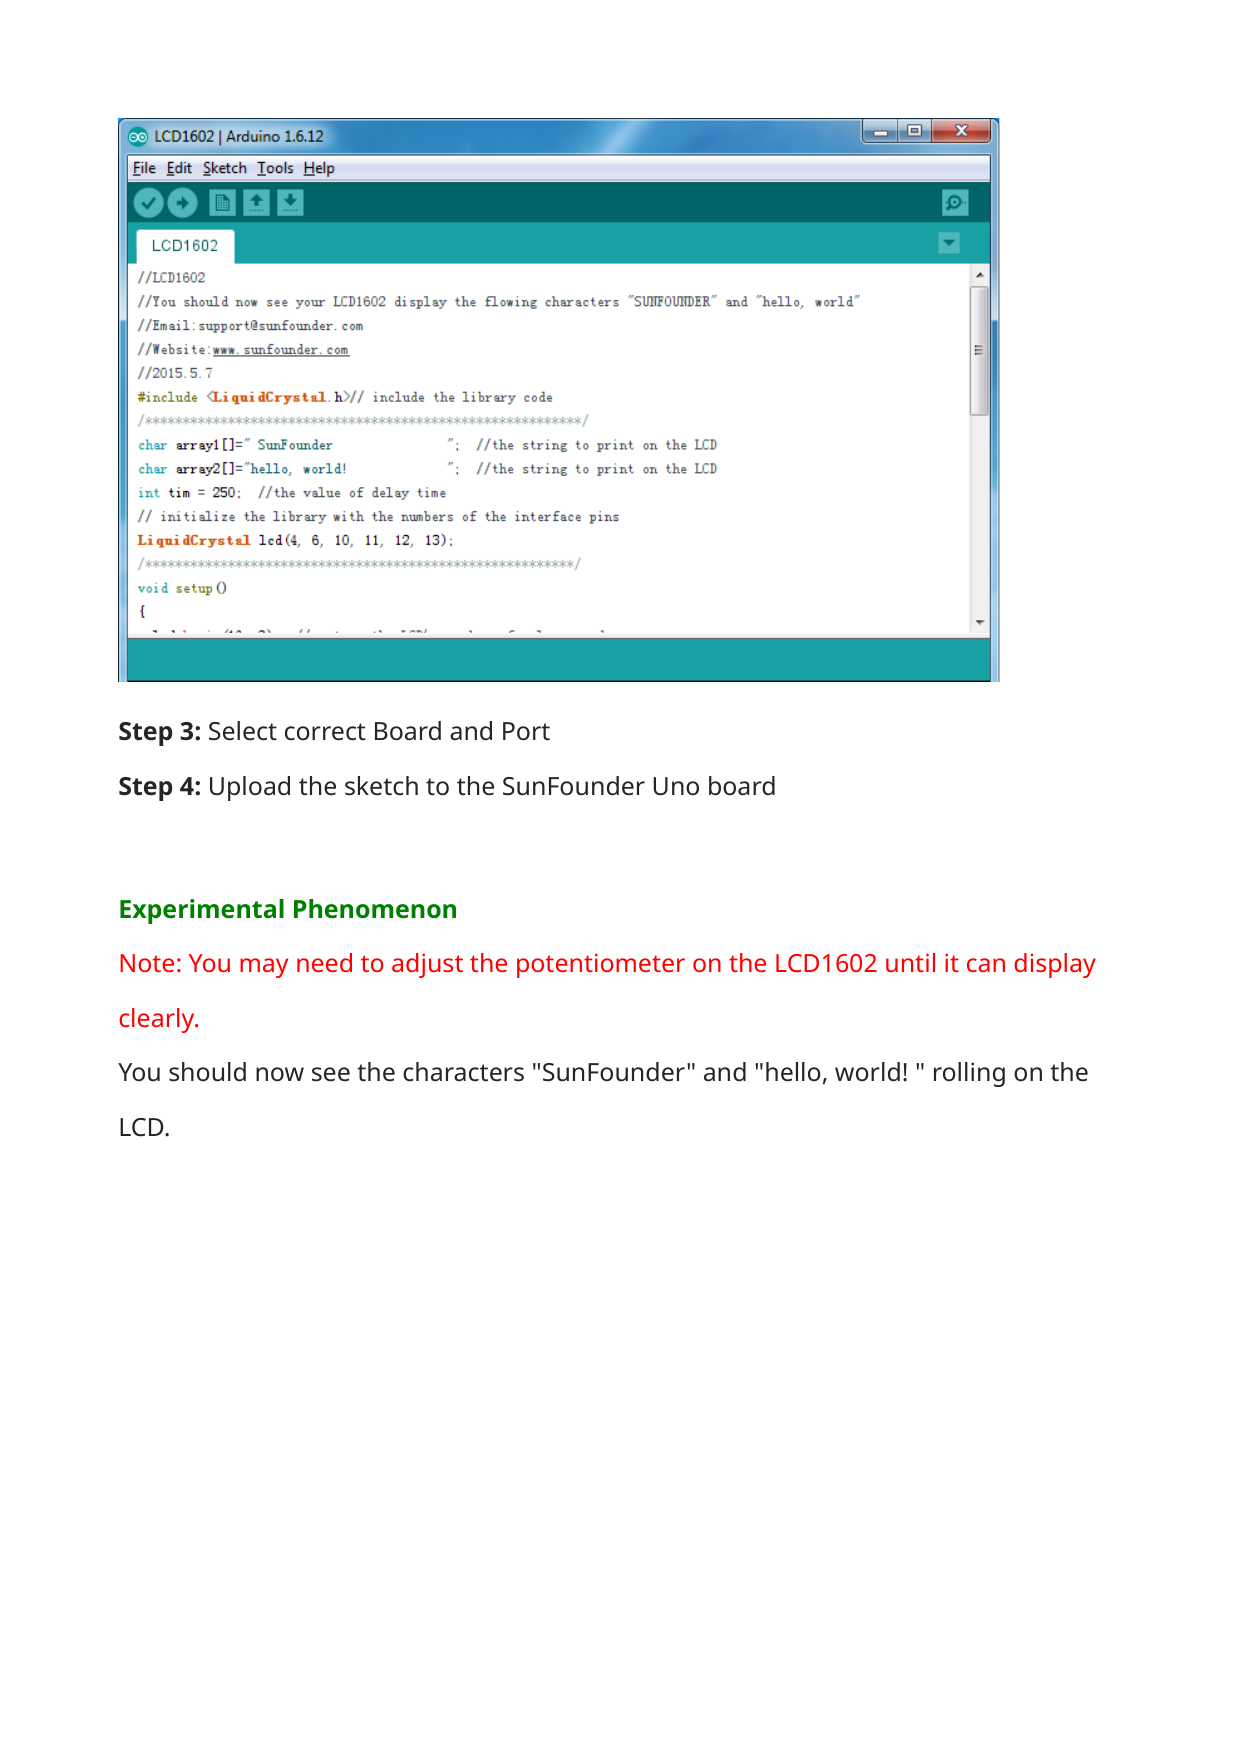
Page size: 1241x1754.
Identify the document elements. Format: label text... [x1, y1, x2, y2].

text Step 3: Select correct Board and Port Step 4: Upload the sketch to the SunFounder Uno board [118, 714, 1122, 802]
text Experimental Phenomenon Note: You may need to adjust the potentiometer on the LCD1602 until it can display clearly. You should now see the characters "SunFounder" and "hello, world! " rolling on the LCD. [118, 837, 1122, 1144]
picture [118, 118, 1000, 682]
